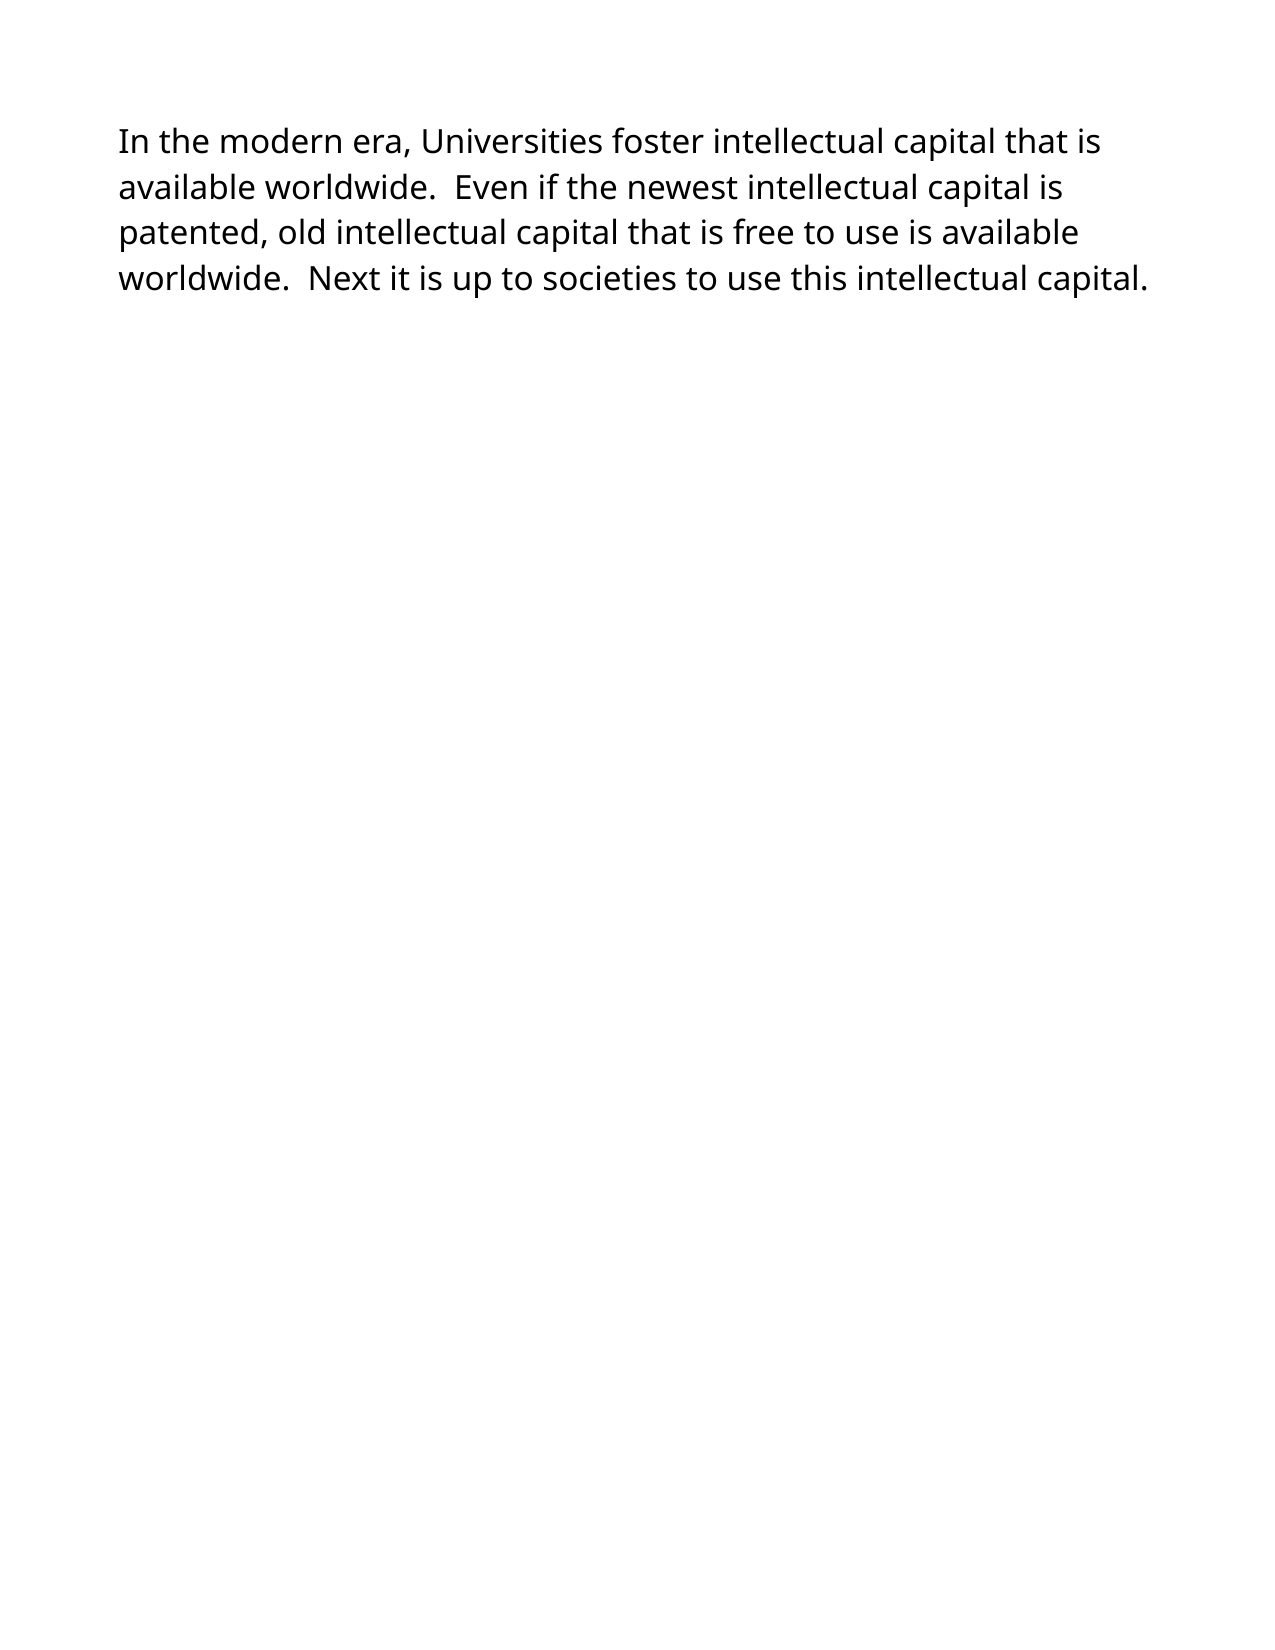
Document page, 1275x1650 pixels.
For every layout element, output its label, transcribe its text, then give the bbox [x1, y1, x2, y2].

text In the modern era, Universities foster intellectual capital that is available worldwide. Even if the newest intellectual capital is patented, old intellectual capital that is free to use is available worldwide. Next it is up to societies to use this intellectual capital. [118, 118, 1157, 300]
